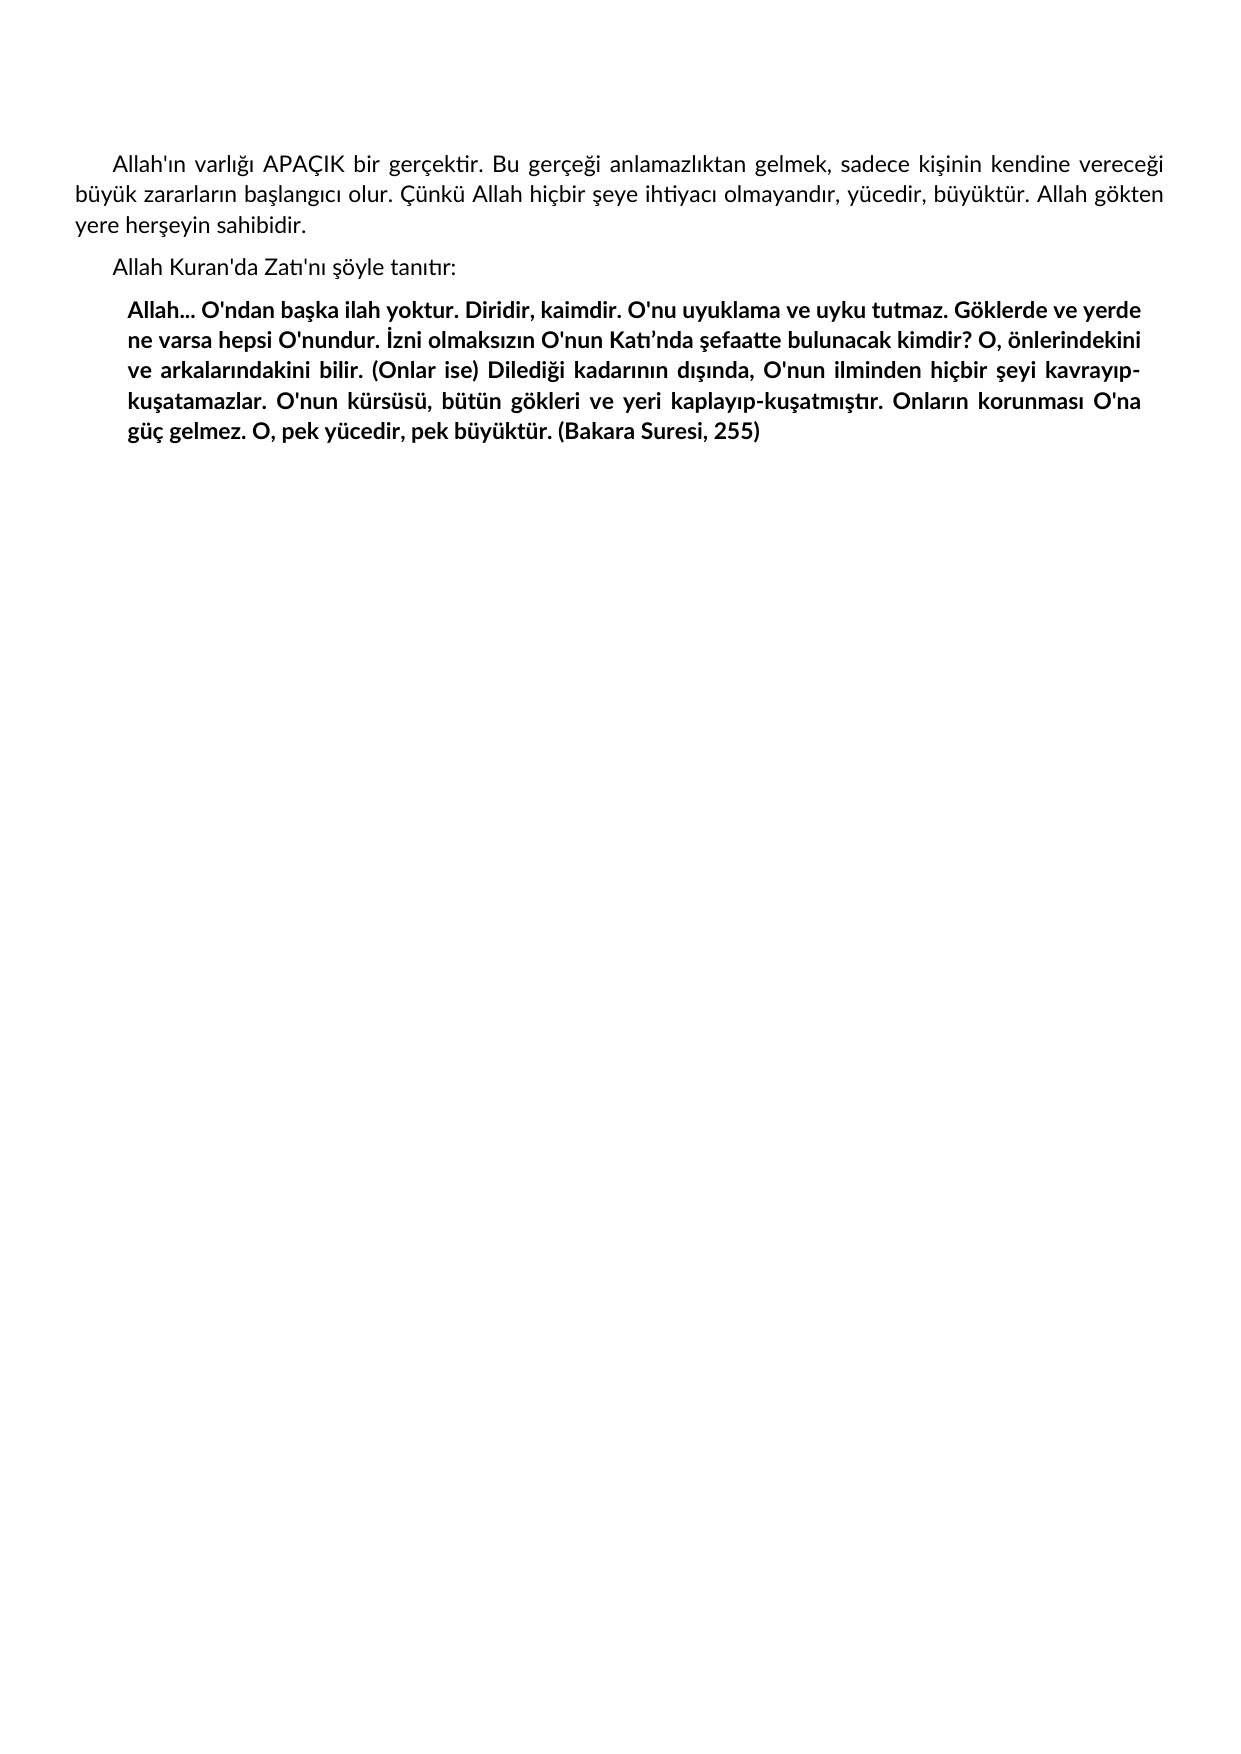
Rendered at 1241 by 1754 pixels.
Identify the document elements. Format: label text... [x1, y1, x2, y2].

text Allah Kuran'da Zatı'nı şöyle tanıtır: [75, 253, 1165, 281]
text Allah'ın varlığı APAÇIK bir gerçektir. Bu gerçeği anlamazlıktan gelmek, sadece kişinin kendine vereceği büyük zararların başlangıcı olur. Çünkü Allah hiçbir şeye ihtiyacı olmayandır, yücedir, büyüktür. Allah gökten yere herşeyin sahibidir. [75, 150, 1165, 238]
text Allah... O'ndan başka ilah yoktur. Diridir, kaimdir. O'nu uyuklama ve uyku tutmaz. Göklerde ve yerde ne varsa hepsi O'nundur. İzni olmaksızın O'nun Katı’nda şefaatte bulunacak kimdir? O, önlerindekini ve arkalarındakini bilir. (Onlar ise) Dilediği kadarının dışında, O'nun ilminden hiçbir şeyi kavrayıp-kuşatamazlar. O'nun kürsüsü, bütün gökleri ve yeri kaplayıp-kuşatmıştır. Onların korunması O'na güç gelmez. O, pek yücedir, pek büyüktür. (Bakara Suresi, 255) [127, 296, 1143, 444]
